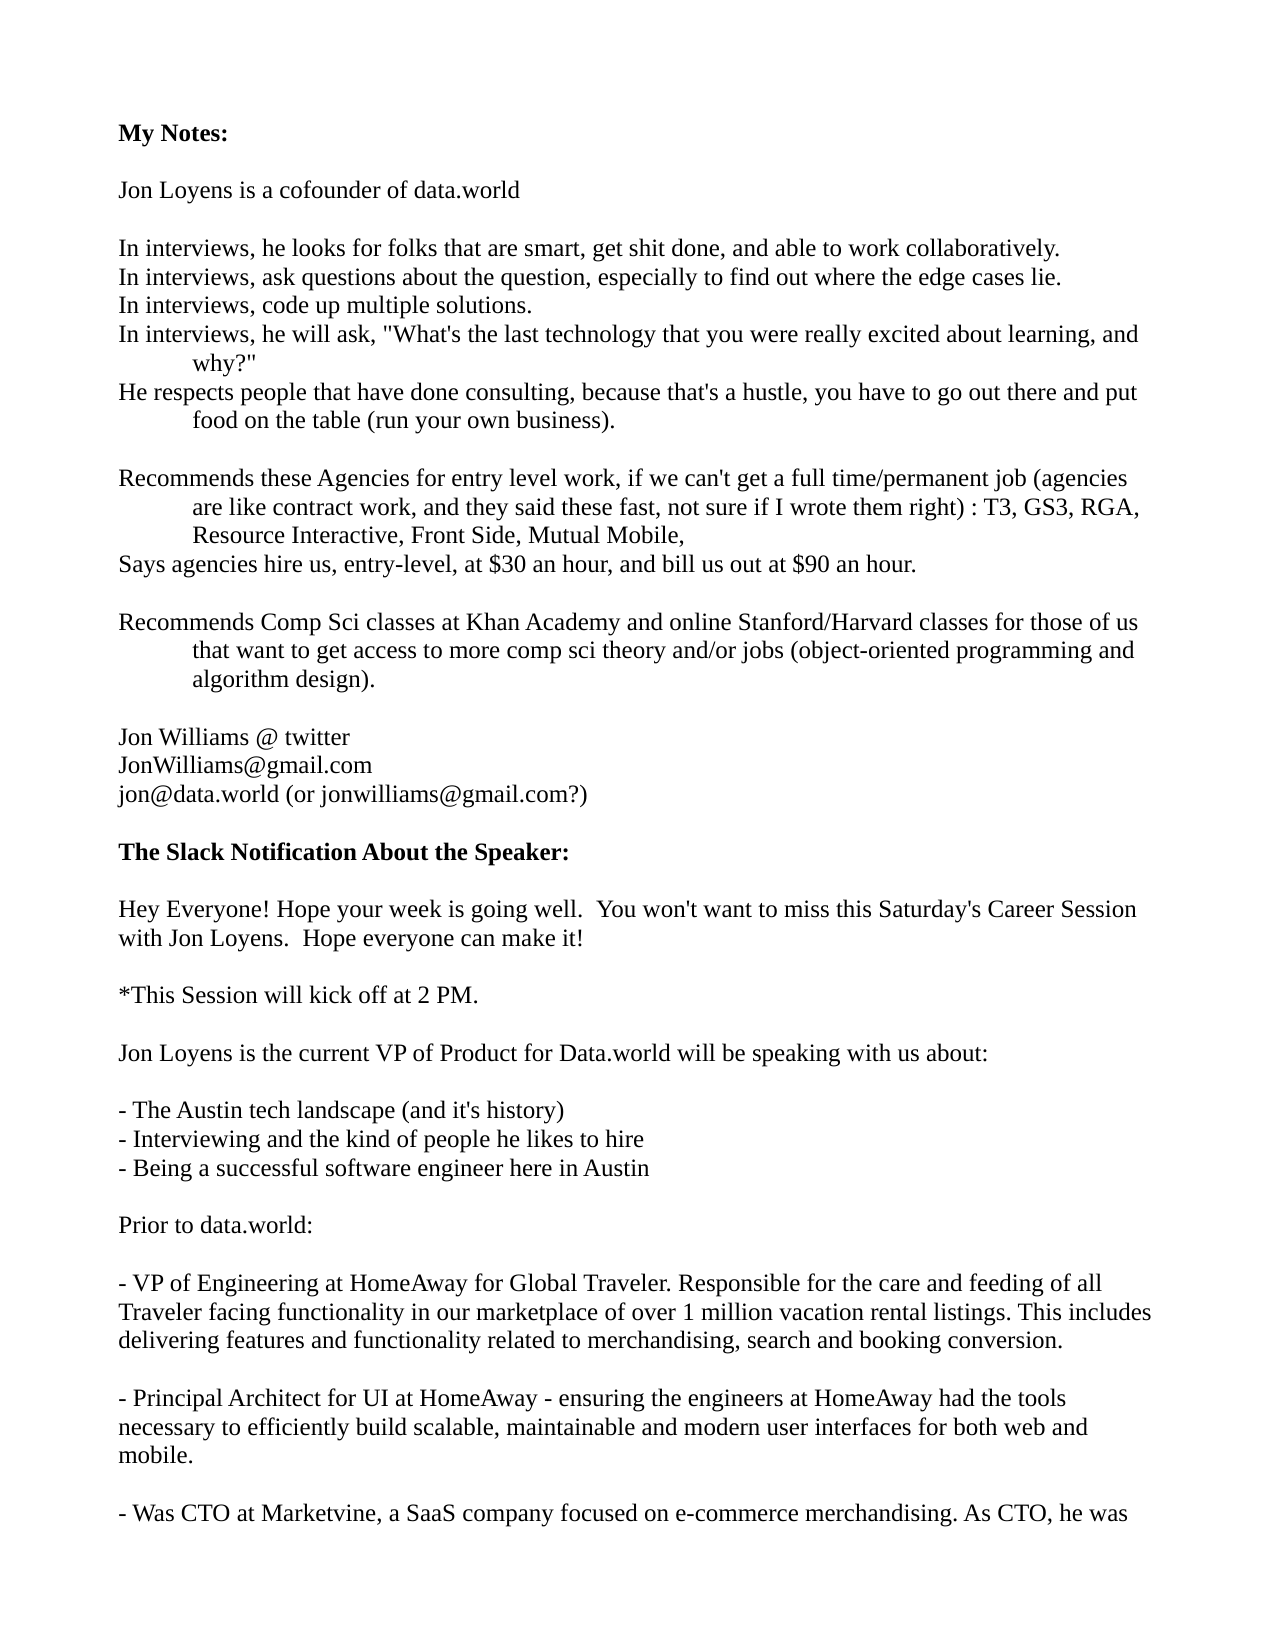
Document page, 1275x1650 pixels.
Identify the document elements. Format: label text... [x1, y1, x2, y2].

text Hey Everyone! Hope your week is going well. You won't want to miss this Saturday's Career Session with Jon Loyens. Hope everyone can make it! [118, 894, 1157, 952]
text In interviews, code up multiple solutions. [118, 291, 1157, 319]
text My Notes: [118, 118, 1157, 147]
text - The Austin tech landscape (and it's history) [118, 1096, 1157, 1124]
text The Slack Notification About the Speaker: [118, 837, 1157, 866]
text Recommends these Agencies for entry level work, if we can't get a full time/permanent job (agencies are like contract work, and they said these fast, not sure if I wrote them right) : T3, GS3, RGA, Resource Interactive, Front Side, Mutual Mobile, [118, 463, 1157, 549]
text - Interviewing and the kind of people he likes to hire [118, 1124, 1157, 1153]
text Jon Williams @ twitter [118, 722, 1157, 751]
text In interviews, he looks for folks that are smart, get shit done, and able to work collaboratively. [118, 233, 1157, 262]
text - VP of Engineering at HomeAway for Global Traveler. Responsible for the care and feeding of all Traveler facing functionality in our marketplace of over 1 million vacation rental listings. This includes delivering features and functionality related to merchandising, search and booking conversion. [118, 1268, 1157, 1354]
text Recommends Comp Sci classes at Khan Academy and online Stanford/Harvard classes for those of us that want to get access to more comp sci theory and/or jobs (object-oriented programming and algorithm design). [118, 607, 1157, 693]
text In interviews, ask questions about the question, especially to find out where the edge cases lie. [118, 262, 1157, 291]
text Jon Loyens is a cofounder of data.world [118, 176, 1157, 204]
text *This Session will kick off at 2 PM. [118, 981, 1157, 1009]
text - Was CTO at Marketvine, a SaaS company focused on e-commerce merchandising. As CTO, he was [118, 1498, 1157, 1527]
text Says agencies hire us, entry-level, at $30 an hour, and bill us out at $90 an hour. [118, 549, 1157, 578]
text - Principal Architect for UI at HomeAway - ensuring the engineers at HomeAway had the tools necessary to efficiently build scalable, maintainable and modern user interfaces for both web and mobile. [118, 1383, 1157, 1469]
text In interviews, he will ask, "What's the last technology that you were really excited about learning, and why?" [118, 319, 1157, 377]
text - Being a successful software engineer here in Austin [118, 1153, 1157, 1182]
text Prior to data.world: [118, 1211, 1157, 1239]
text Jon Loyens is the current VP of Product for Data.world will be speaking with us about: [118, 1038, 1157, 1067]
text JonWilliams@gmail.com [118, 751, 1157, 779]
text He respects people that have done consulting, because that's a hustle, you have to go out there and put food on the table (run your own business). [118, 377, 1157, 434]
text jon@data.world (or jonwilliams@gmail.com?) [118, 779, 1157, 808]
